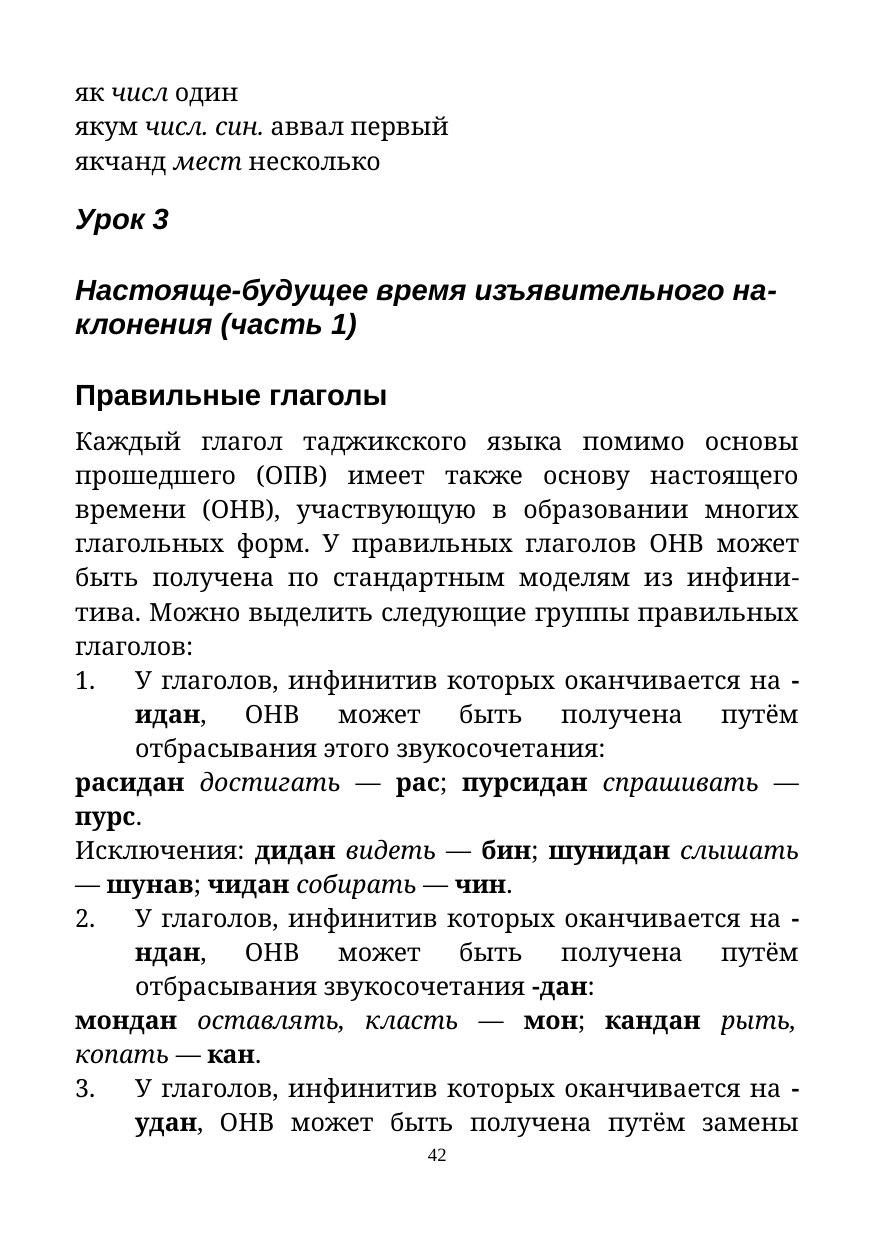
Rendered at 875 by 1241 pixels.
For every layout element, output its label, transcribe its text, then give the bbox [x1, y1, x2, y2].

subtitle Правильные глаголы [75, 378, 799, 411]
text якум числ. син. аввал первый [75, 109, 799, 143]
text Каждый глагол таджикского языка помимо основы прошедшего (ОПВ) имеет также основу настоящего времени (ОНВ), участвую­щую в образовании многих глагольных форм. У правильных глаго­лов ОНВ может быть получена по стандартным моделям из инфини­тива. Можно выделить следующие группы правильных глаголов: [75, 424, 799, 662]
list У глаголов, инфинитив которых оканчивается на -удан, ОНВ может быть получена путём замены [75, 1071, 799, 1139]
text мондан оставлять, класть — мон; кандан рыть, копать — кан. [75, 1003, 799, 1071]
list У глаголов, инфинитив которых оканчивается на -идан, ОНВ может быть получена путём отбрасывания этого звукосочета­ния: [75, 662, 799, 764]
subtitle Урок 3 [75, 202, 799, 236]
text Исключения: дидан видеть — бин; шунидан слышать — шунав; чидан собирать — чин. [75, 833, 799, 901]
text якчанд мест несколько [75, 143, 799, 177]
text як числ один [75, 75, 799, 109]
text расидан достигать — рас; пурсидан спрашивать — пурс. [75, 764, 799, 833]
subtitle Настояще-будущее время изъявительного на­клонения (часть 1) [75, 273, 799, 340]
list У глаголов, инфинитив которых оканчивается на -ндан, ОНВ может быть получена путём отбрасывания звукосочетания -дан: [75, 901, 799, 1003]
